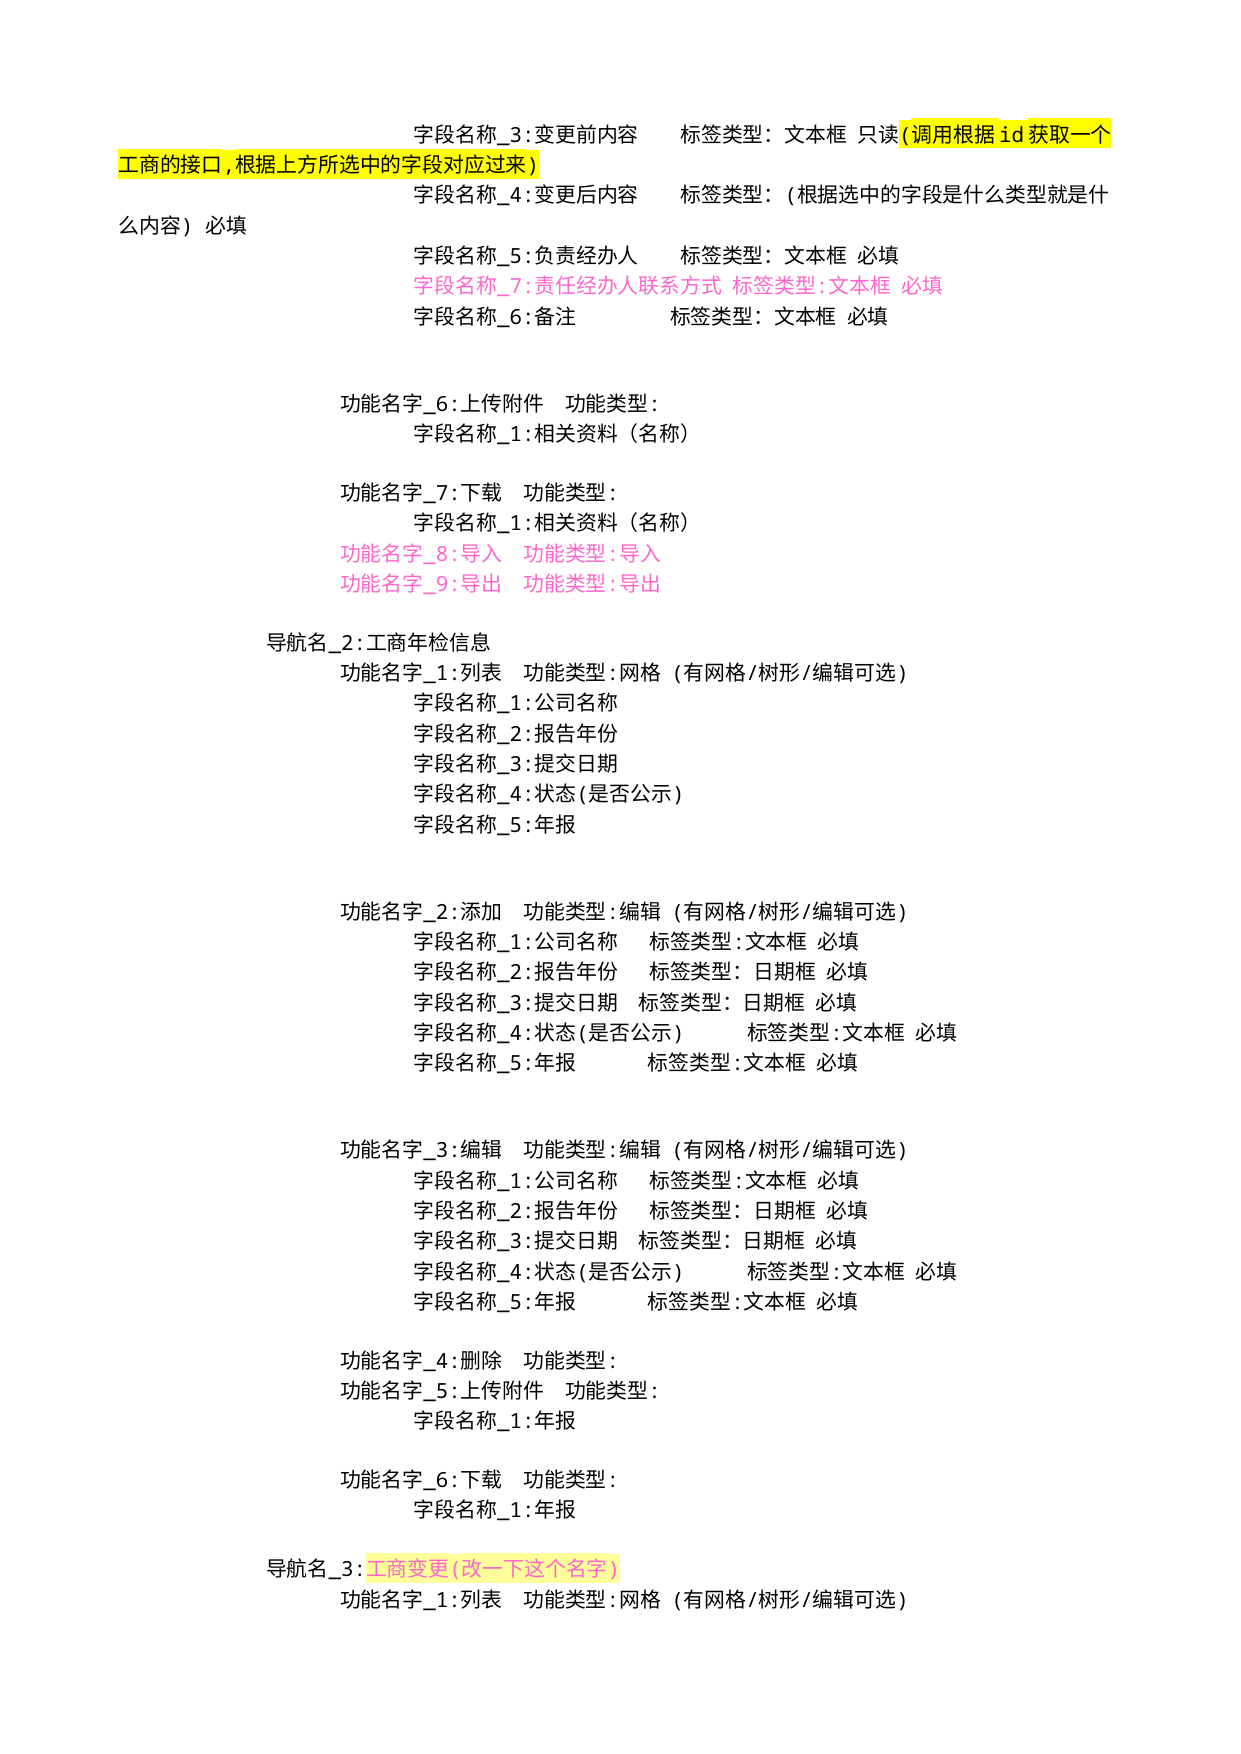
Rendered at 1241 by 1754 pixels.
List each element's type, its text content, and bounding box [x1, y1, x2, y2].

text 字段名称_1:公司名称 标签类型:文本框 必填 [118, 1164, 1122, 1194]
text 功能名字_1:列表 功能类型:网格 (有网格/树形/编辑可选) [118, 1583, 1122, 1613]
text 功能名字_4:删除 功能类型: [118, 1344, 1122, 1374]
text 字段名称_5:年报 标签类型:文本框 必填 [118, 1285, 1122, 1316]
text 字段名称_3:提交日期 标签类型：日期框 必填 [118, 986, 1122, 1016]
text 功能名字_7:下载 功能类型: [118, 476, 1122, 507]
text 字段名称_2:报告年份 标签类型：日期框 必填 [118, 1194, 1122, 1225]
text 字段名称_5:年报 [118, 808, 1122, 838]
text 功能名字_1:列表 功能类型:网格 (有网格/树形/编辑可选) [118, 656, 1122, 687]
text 导航名_2:工商年检信息 [118, 626, 1122, 656]
text 字段名称_7:责任经办人联系方式 标签类型:文本框 必填 [118, 270, 1122, 300]
text 字段名称_3:变更前内容 标签类型：文本框 只读(调用根据id获取一个工商的接口,根据上方所选中的字段对应过来) [118, 118, 1122, 179]
text 字段名称_1:年报 [118, 1405, 1122, 1435]
text 字段名称_4:状态(是否公示) [118, 777, 1122, 808]
text 功能名字_6:下载 功能类型: [118, 1463, 1122, 1494]
text 字段名称_2:报告年份 [118, 717, 1122, 747]
text 功能名字_9:导出 功能类型:导出 [118, 567, 1122, 597]
text 字段名称_1:公司名称 [118, 687, 1122, 717]
text 功能名字_2:添加 功能类型:编辑 (有网格/树形/编辑可选) [118, 895, 1122, 925]
text 功能名字_8:导入 功能类型:导入 [118, 537, 1122, 567]
text 字段名称_1:相关资料（名称） [118, 507, 1122, 537]
text 字段名称_4:状态(是否公示) 标签类型:文本框 必填 [118, 1016, 1122, 1047]
text 字段名称_1:相关资料（名称） [118, 417, 1122, 448]
text 导航名_3:工商变更(改一下这个名字) [118, 1552, 1122, 1583]
text 字段名称_5:负责经办人 标签类型：文本框 必填 [118, 239, 1122, 270]
text 字段名称_5:年报 标签类型:文本框 必填 [118, 1047, 1122, 1077]
text 字段名称_2:报告年份 标签类型：日期框 必填 [118, 956, 1122, 986]
text 功能名字_5:上传附件 功能类型: [118, 1374, 1122, 1405]
text 字段名称_3:提交日期 标签类型：日期框 必填 [118, 1225, 1122, 1255]
text 功能名字_6:上传附件 功能类型: [118, 387, 1122, 417]
text 字段名称_4:变更后内容 标签类型：(根据选中的字段是什么类型就是什么内容) 必填 [118, 179, 1122, 239]
text 字段名称_1:年报 [118, 1494, 1122, 1524]
text 字段名称_4:状态(是否公示) 标签类型:文本框 必填 [118, 1255, 1122, 1285]
text 功能名字_3:编辑 功能类型:编辑 (有网格/树形/编辑可选) [118, 1134, 1122, 1164]
text 字段名称_1:公司名称 标签类型:文本框 必填 [118, 925, 1122, 956]
text 字段名称_3:提交日期 [118, 747, 1122, 777]
text 字段名称_6:备注 标签类型：文本框 必填 [118, 300, 1122, 330]
